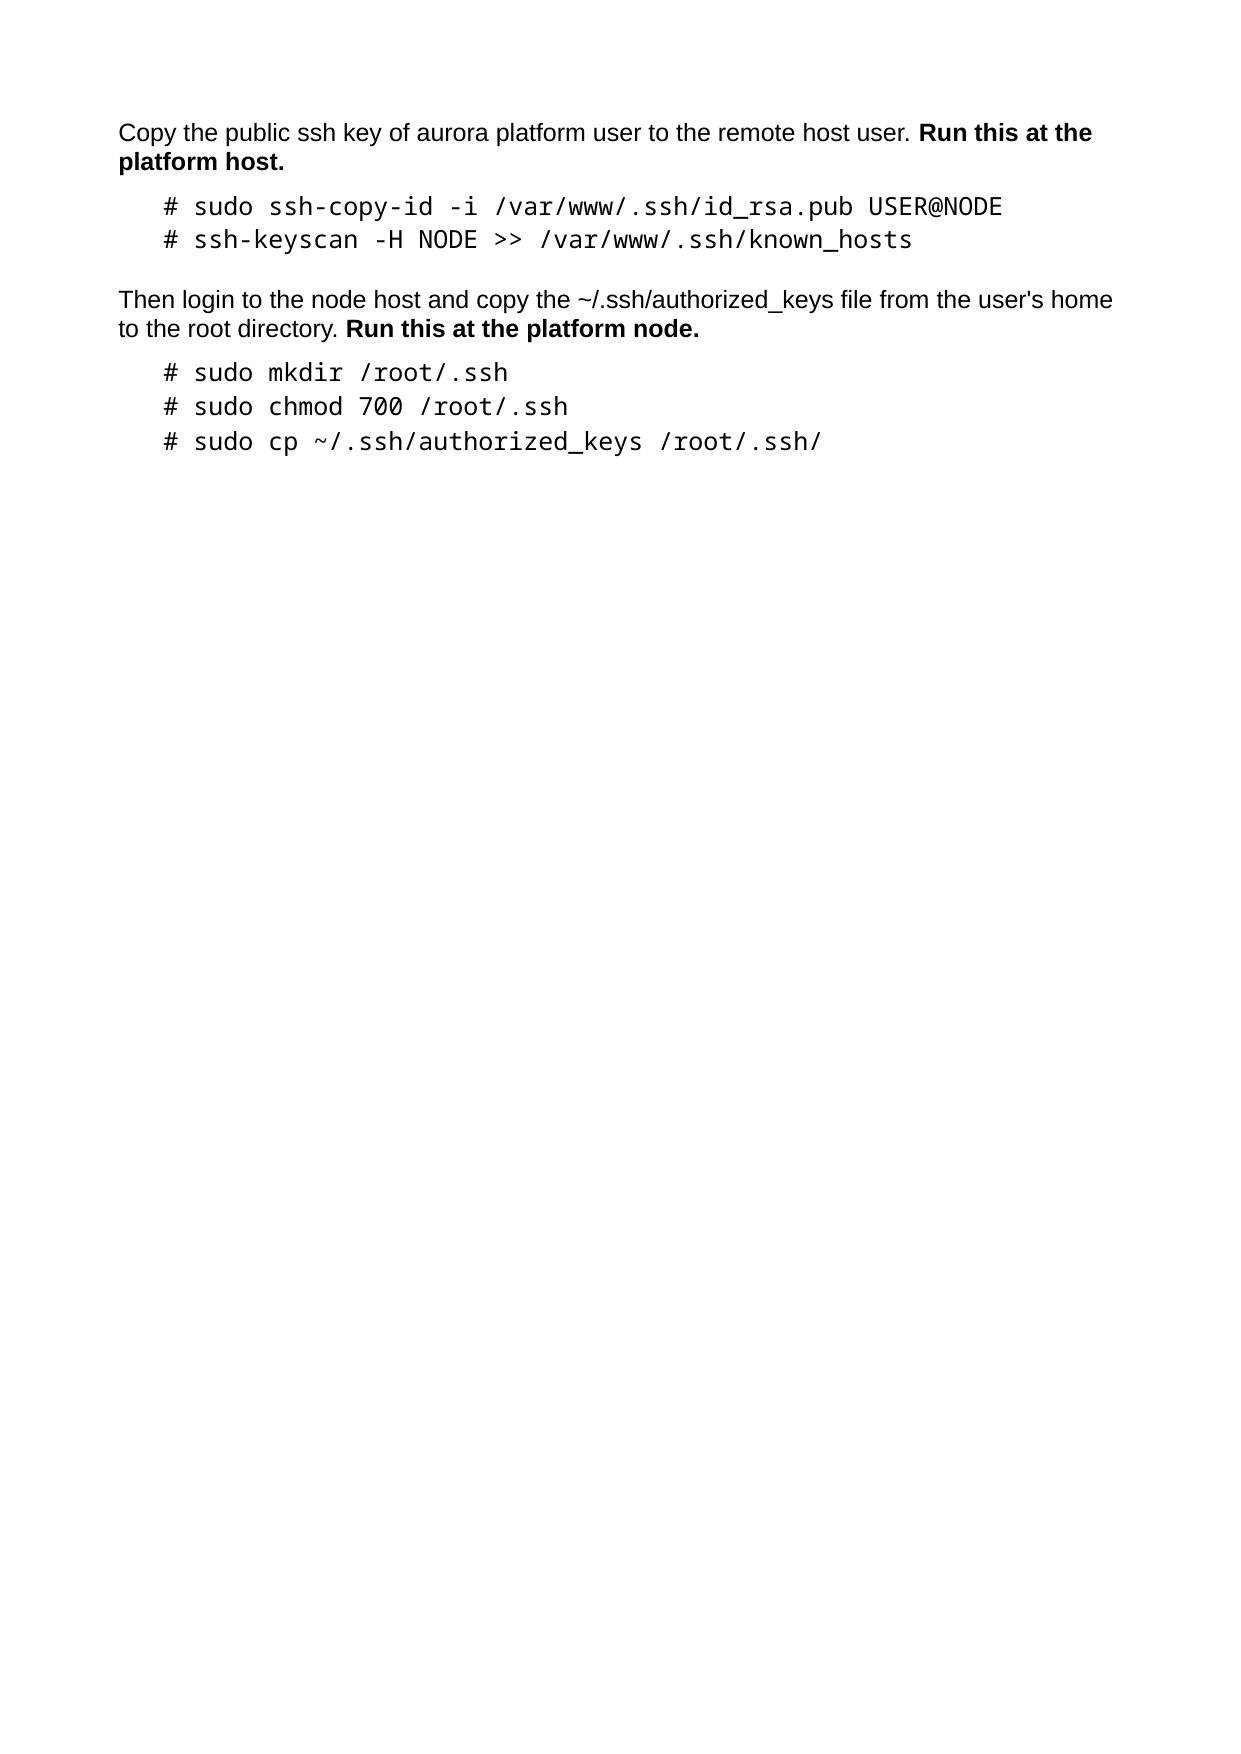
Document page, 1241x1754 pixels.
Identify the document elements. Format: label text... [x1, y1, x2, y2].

text # sudo ssh-copy-id -i /var/www/.ssh/id_rsa.pub USER@NODE [163, 188, 1122, 222]
text # ssh-keyscan -H NODE >> /var/www/.ssh/known_hosts [163, 222, 1122, 256]
text # sudo mkdir /root/.ssh [163, 355, 1122, 389]
text # sudo chmod 700 /root/.ssh [163, 389, 1122, 423]
text # sudo cp ~/.ssh/authorized_keys /root/.ssh/ [163, 423, 1122, 457]
text Then login to the node host and copy the ~/.ssh/authorized_keys file from the user's home to the root directory. Run this at the platform node. [118, 285, 1122, 342]
text Copy the public ssh key of aurora platform user to the remote host user. Run this at the platform host. [118, 118, 1122, 176]
